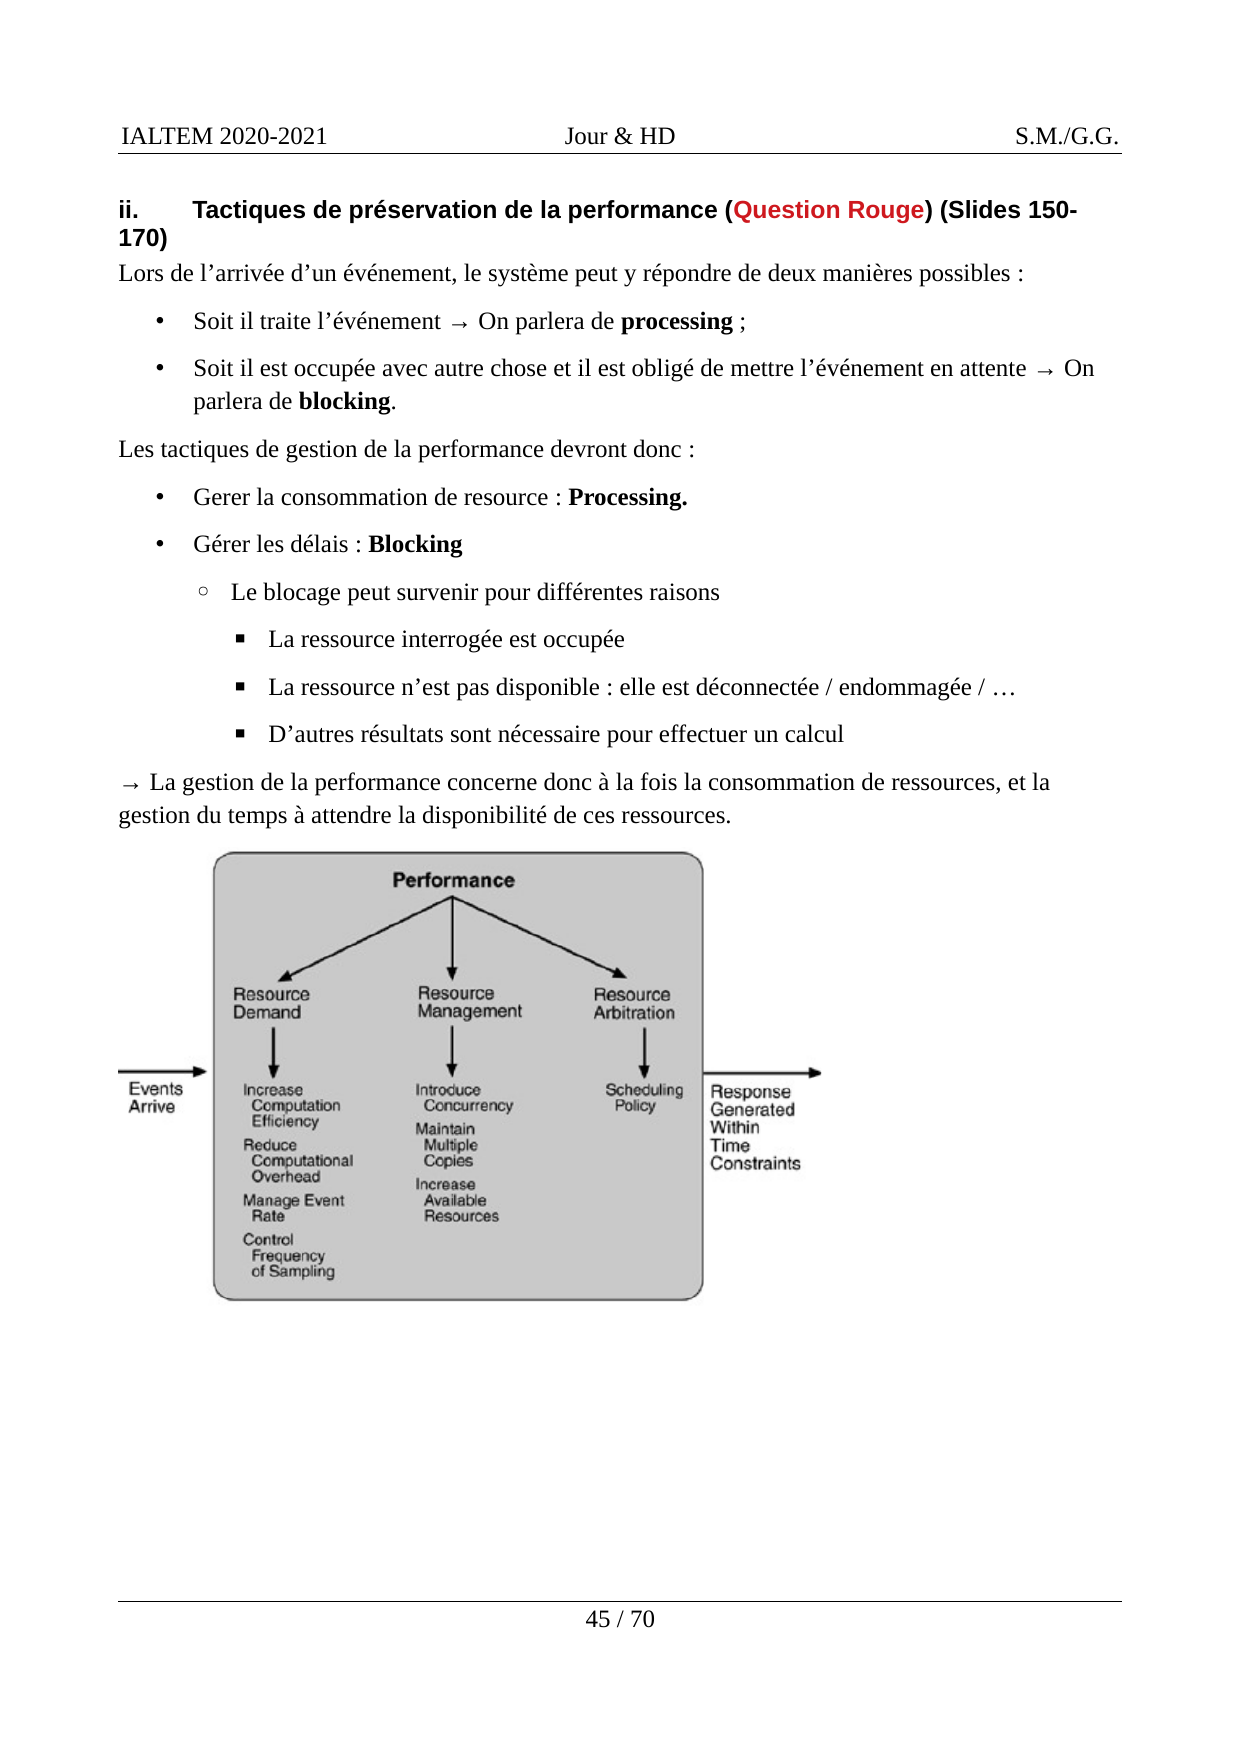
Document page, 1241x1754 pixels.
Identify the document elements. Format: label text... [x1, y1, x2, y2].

list La ressource interrogée est occupée [231, 624, 1122, 653]
list Soit il est occupée avec autre chose et il est obligé de mettre l’événement en attente → On parlera de blocking. [156, 353, 1122, 415]
list D’autres résultats sont nécessaire pour effectuer un calcul [231, 719, 1122, 748]
picture [118, 847, 822, 1308]
list Gérer les délais : Blocking [156, 529, 1122, 558]
text Les tactiques de gestion de la performance devront donc : [118, 434, 1122, 463]
list Le blocage peut survenir pour différentes raisons [193, 577, 1122, 606]
list Gerer la consommation de resource : Processing. [156, 482, 1122, 510]
list La ressource n’est pas disponible : elle est déconnectée / endommagée / … [231, 672, 1122, 701]
list Soit il traite l’événement → On parlera de processing ; [156, 306, 1122, 334]
subtitle Tactiques de préservation de la performance (Question Rouge) (Slides 150-170) [118, 195, 1122, 252]
text Lors de l’arrivée d’un événement, le système peut y répondre de deux manières possibles : [118, 258, 1122, 287]
text → La gestion de la performance concerne donc à la fois la consommation de ressources, et la gestion du temps à attendre la disponibilité de ces ressources. [118, 767, 1122, 829]
